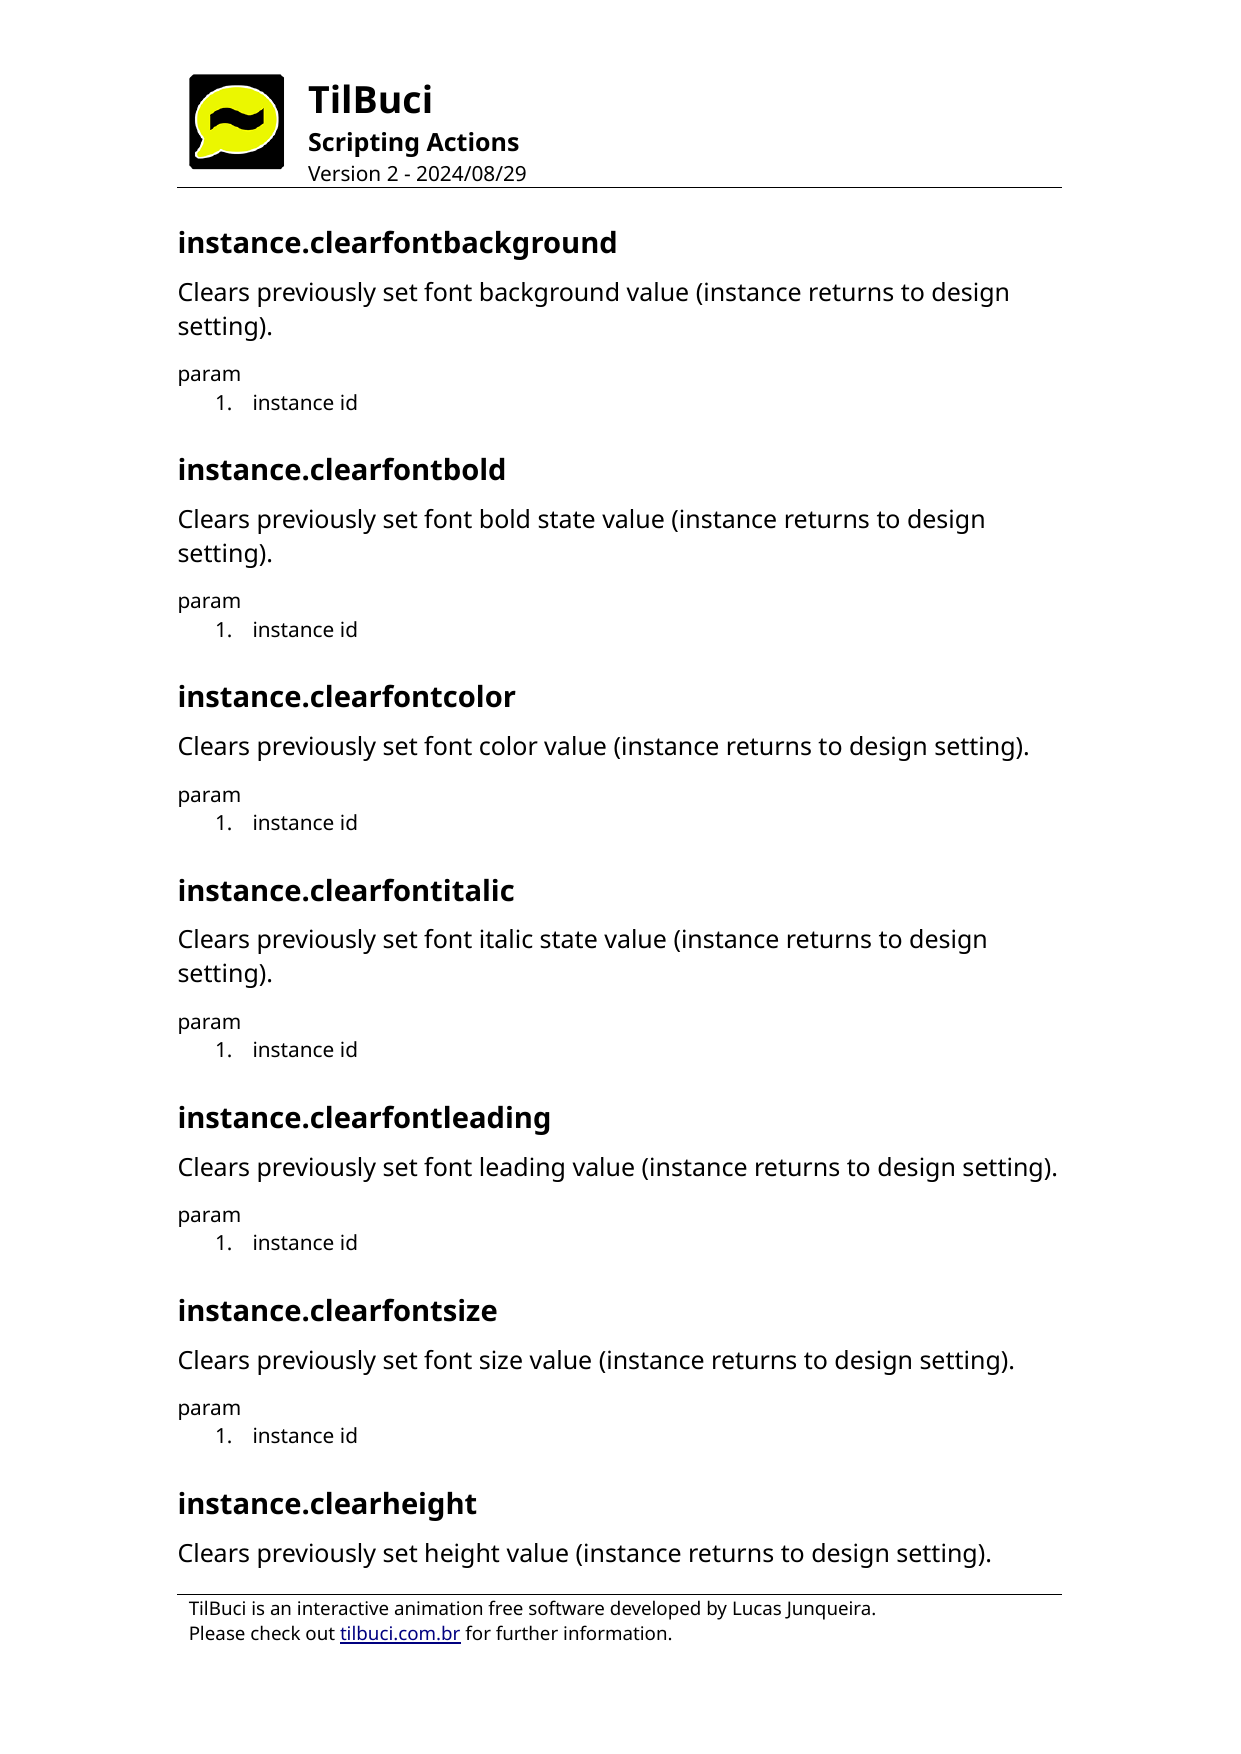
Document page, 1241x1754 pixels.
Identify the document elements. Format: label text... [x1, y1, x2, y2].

subtitle instance.clearfontcolor [177, 677, 1063, 716]
text Clears previously set font size value (instance returns to design setting). [177, 1342, 1063, 1376]
text Clears previously set font color value (instance returns to design setting). [177, 729, 1063, 763]
subtitle instance.clearfontbackground [177, 222, 1063, 262]
list param [177, 359, 1063, 388]
list param [177, 587, 1063, 615]
subtitle instance.clearfontleading [177, 1097, 1063, 1137]
list instance id [215, 388, 1063, 416]
list param [177, 1200, 1063, 1228]
list param [177, 1393, 1063, 1422]
text Clears previously set font leading value (instance returns to design setting). [177, 1149, 1063, 1183]
text Clears previously set height value (instance returns to design setting). [177, 1536, 1063, 1569]
text Clears previously set font bold state value (instance returns to design setting). [177, 502, 1063, 570]
list instance id [215, 808, 1063, 837]
list param [177, 780, 1063, 808]
list instance id [215, 615, 1063, 643]
list instance id [215, 1035, 1063, 1064]
list instance id [215, 1422, 1063, 1450]
subtitle instance.clearfontbold [177, 449, 1063, 489]
list instance id [215, 1228, 1063, 1257]
list param [177, 1007, 1063, 1035]
text Clears previously set font background value (instance returns to design setting). [177, 274, 1063, 343]
text Clears previously set font italic state value (instance returns to design setting). [177, 922, 1063, 990]
subtitle instance.clearheight [177, 1483, 1063, 1523]
subtitle instance.clearfontsize [177, 1290, 1063, 1330]
subtitle instance.clearfontitalic [177, 870, 1063, 909]
